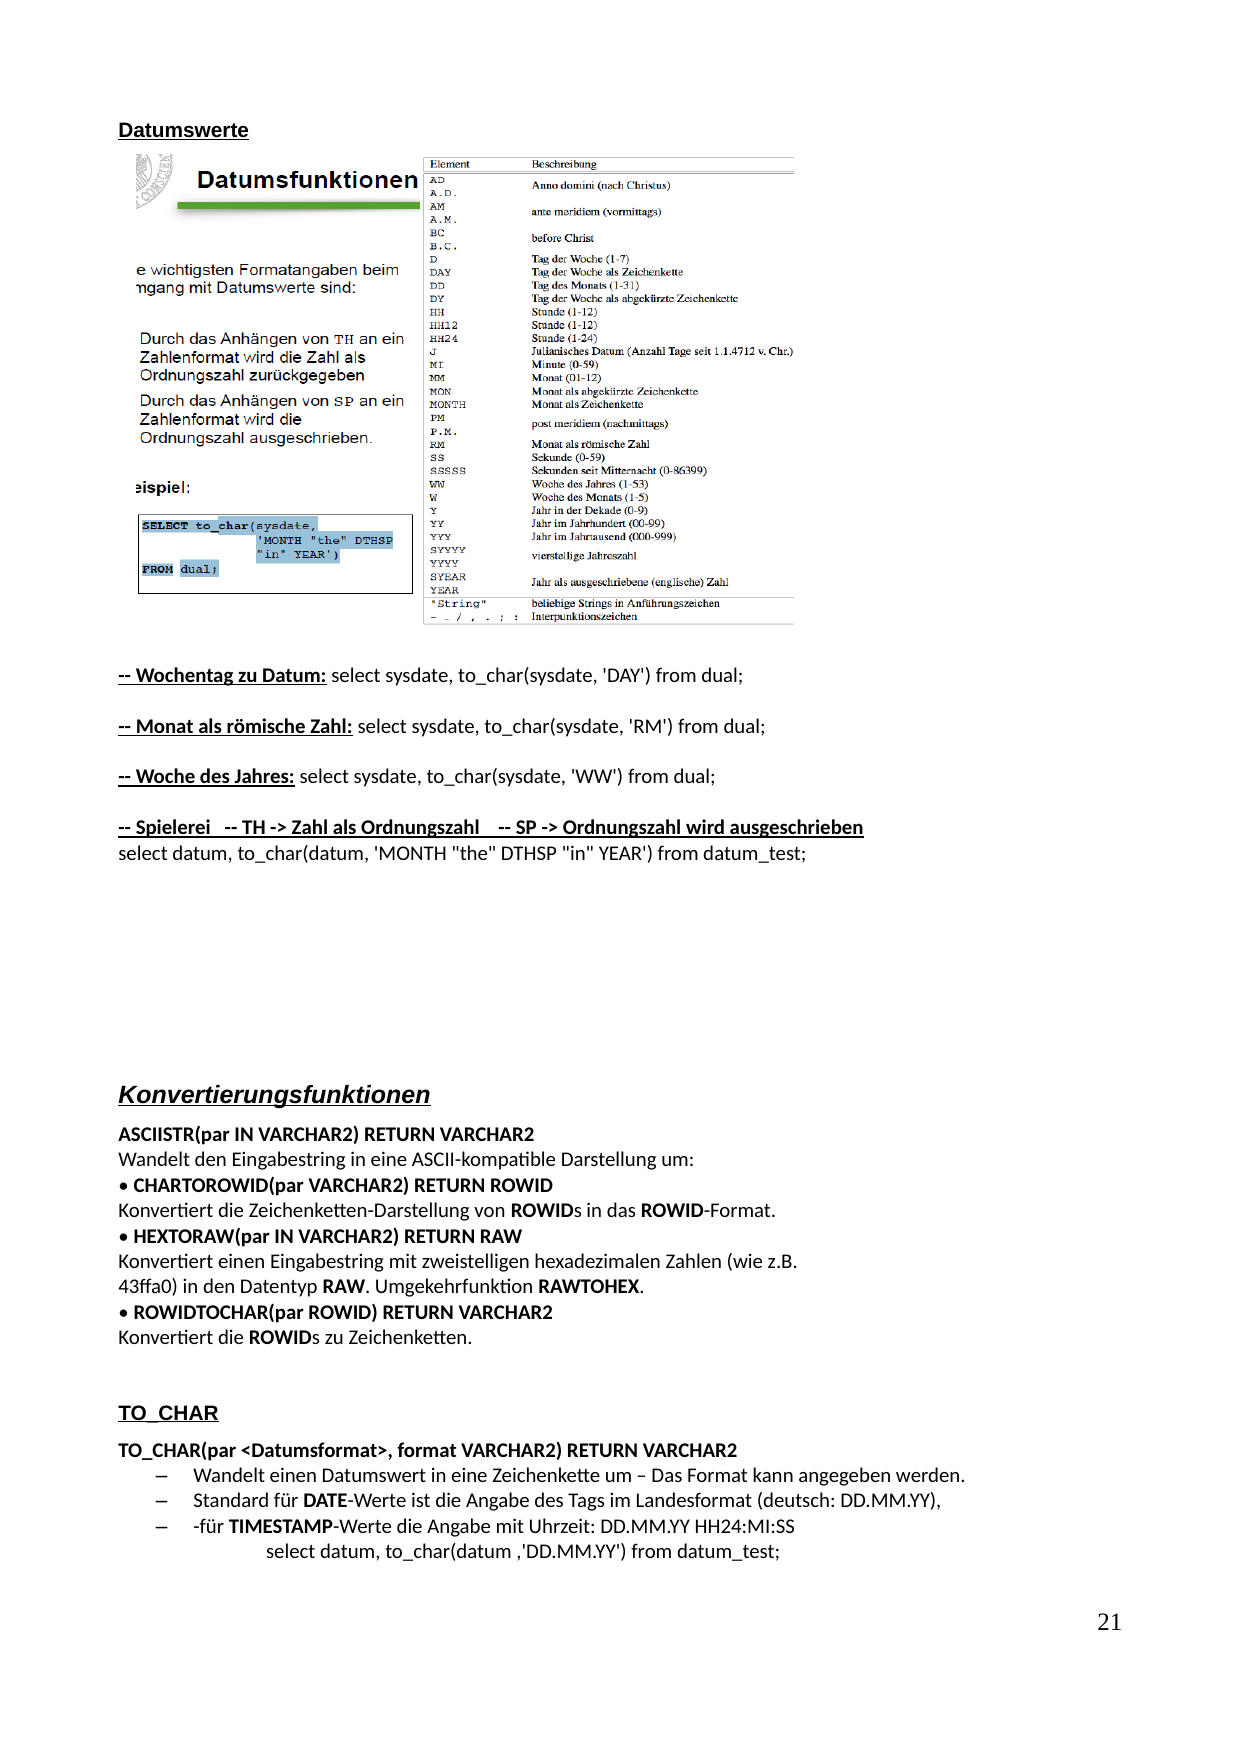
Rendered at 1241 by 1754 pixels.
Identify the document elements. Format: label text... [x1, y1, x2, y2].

list Wandelt einen Datumswert in eine Zeichenkette um – Das Format kann angegeben werden. [156, 1462, 1122, 1488]
text • CHARTOROWID(par VARCHAR2) RETURN ROWID [118, 1172, 1122, 1197]
text -- Woche des Jahres: select sysdate, to_char(sysdate, 'WW') from dual; [118, 764, 1122, 789]
list Standard für DATE-Werte ist die Angabe des Tags im Landesformat (deutsch: DD.MM.YY), [156, 1488, 1122, 1513]
text -- Spielerei -- TH -> Zahl als Ordnungszahl -- SP -> Ordnungszahl wird ausgeschrieben [118, 814, 1122, 840]
text select datum, to_char(datum, 'MONTH "the" DTHSP "in" YEAR') from datum_test; [118, 840, 1122, 865]
subtitle Datumswerte [118, 118, 1122, 142]
text -- Wochentag zu Datum: select sysdate, to_char(sysdate, 'DAY') from dual; [118, 662, 1122, 687]
text -- Monat als römische Zahl: select sysdate, to_char(sysdate, 'RM') from dual; [118, 713, 1122, 738]
subtitle Konvertierungsfunktionen [118, 1080, 1122, 1109]
text • HEXTORAW(par IN VARCHAR2) RETURN RAW [118, 1223, 1122, 1248]
text Wandelt den Eingabestring in eine ASCII-kompatible Darstellung um: [118, 1147, 1122, 1172]
text Konvertiert einen Eingabestring mit zweistelligen hexadezimalen Zahlen (wie z.B. [118, 1248, 1122, 1274]
text TO_CHAR(par <Datumsformat>, format VARCHAR2) RETURN VARCHAR2 [118, 1437, 1122, 1462]
text • ROWIDTOCHAR(par ROWID) RETURN VARCHAR2 [118, 1299, 1122, 1324]
text ASCIISTR(par IN VARCHAR2) RETURN VARCHAR2 [118, 1121, 1122, 1147]
subtitle TO_CHAR [118, 1400, 1122, 1424]
text 43ffa0) in den Datentyp RAW. Umgekehrfunktion RAWTOHEX. [118, 1274, 1122, 1299]
text Konvertiert die ROWIDs zu Zeichenketten. [118, 1324, 1122, 1350]
picture [136, 154, 794, 625]
list -für TIMESTAMP-Werte die Angabe mit Uhrzeit: DD.MM.YY HH24:MI:SS [156, 1513, 1122, 1538]
text Konvertiert die Zeichenketten-Darstellung von ROWIDs in das ROWID-Format. [118, 1197, 1122, 1223]
text select datum, to_char(datum ,'DD.MM.YY') from datum_test; [118, 1538, 1122, 1564]
